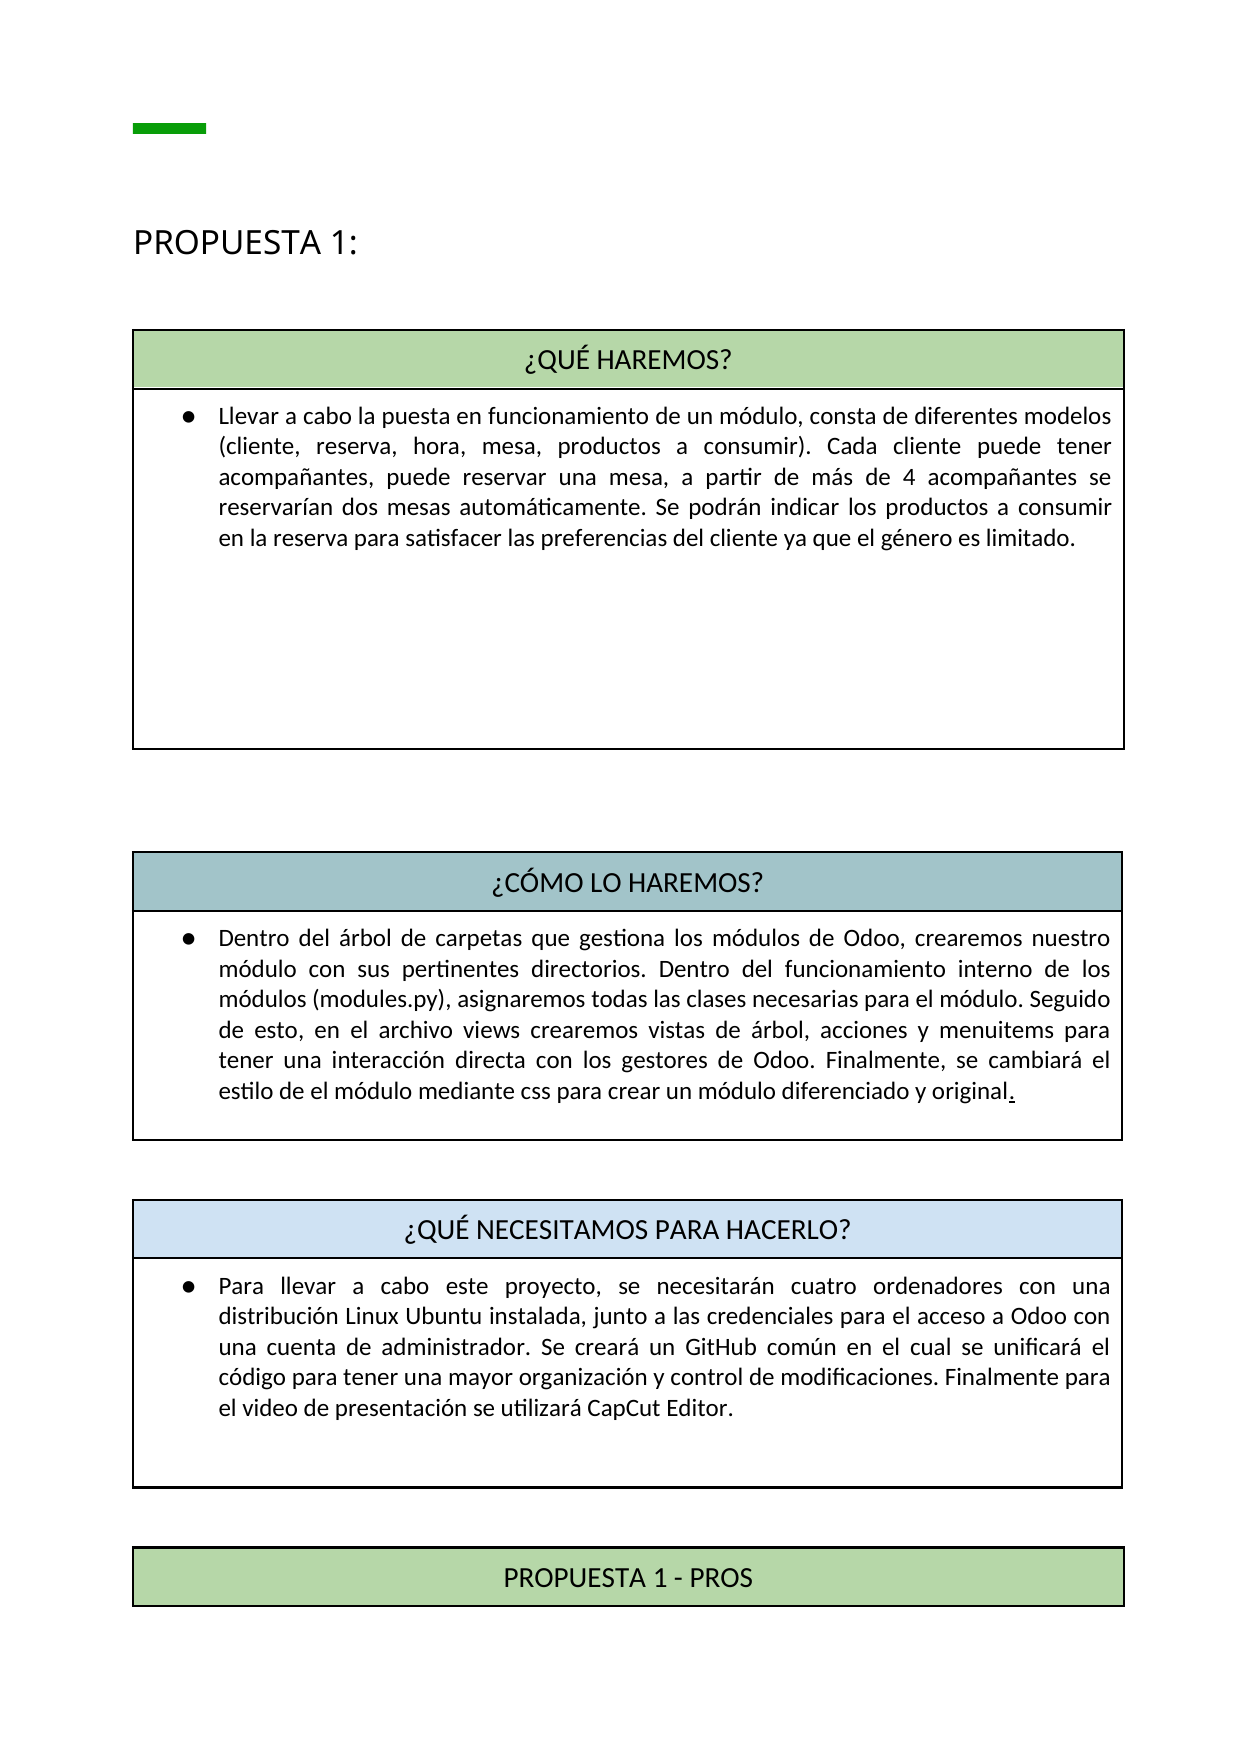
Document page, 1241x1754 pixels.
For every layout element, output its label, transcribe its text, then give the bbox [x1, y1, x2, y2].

text PROPUESTA 1: [133, 219, 1122, 264]
table_cell Llevar a cabo la puesta en funcionamiento de un módulo, consta de diferentes modelos (cliente, reserva, hora, mesa, productos a consumir). Cada cliente puede tener acompañantes, puede reservar una mesa, a partir de más de 4 acompañantes se reservarían dos mesas automáticamente. Se podrán indicar los productos a consumir en la reserva para satisfacer las preferencias del cliente ya que el género es limitado. [134, 390, 1123, 748]
table_cell Dentro del árbol de carpetas que gestiona los módulos de Odoo, crearemos nuestro módulo con sus pertinentes directorios. Dentro del funcionamiento interno de los módulos (modules.py), asignaremos todas las clases necesarias para el módulo. Seguido de esto, en el archivo views crearemos vistas de árbol, acciones y menuitems para tener una interacción directa con los gestores de Odoo. Finalmente, se cambiará el estilo de el módulo mediante css para crear un módulo diferenciado y original. [134, 912, 1121, 1139]
table_cell Para llevar a cabo este proyecto, se necesitarán cuatro ordenadores con una distribución Linux Ubuntu instalada, junto a las credenciales para el acceso a Odoo con una cuenta de administrador. Se creará un GitHub común en el cual se unificará el código para tener una mayor organización y control de modificaciones. Finalmente para el video de presentación se utilizará CapCut Editor. [134, 1259, 1121, 1486]
table_header ¿QUÉ HAREMOS? [134, 331, 1123, 387]
table_header PROPUESTA 1 - PROS [134, 1549, 1123, 1605]
table_header ¿CÓMO LO HAREMOS? [134, 853, 1121, 910]
table_header ¿QUÉ NECESITAMOS PARA HACERLO? [134, 1201, 1121, 1257]
picture [132, 123, 207, 134]
